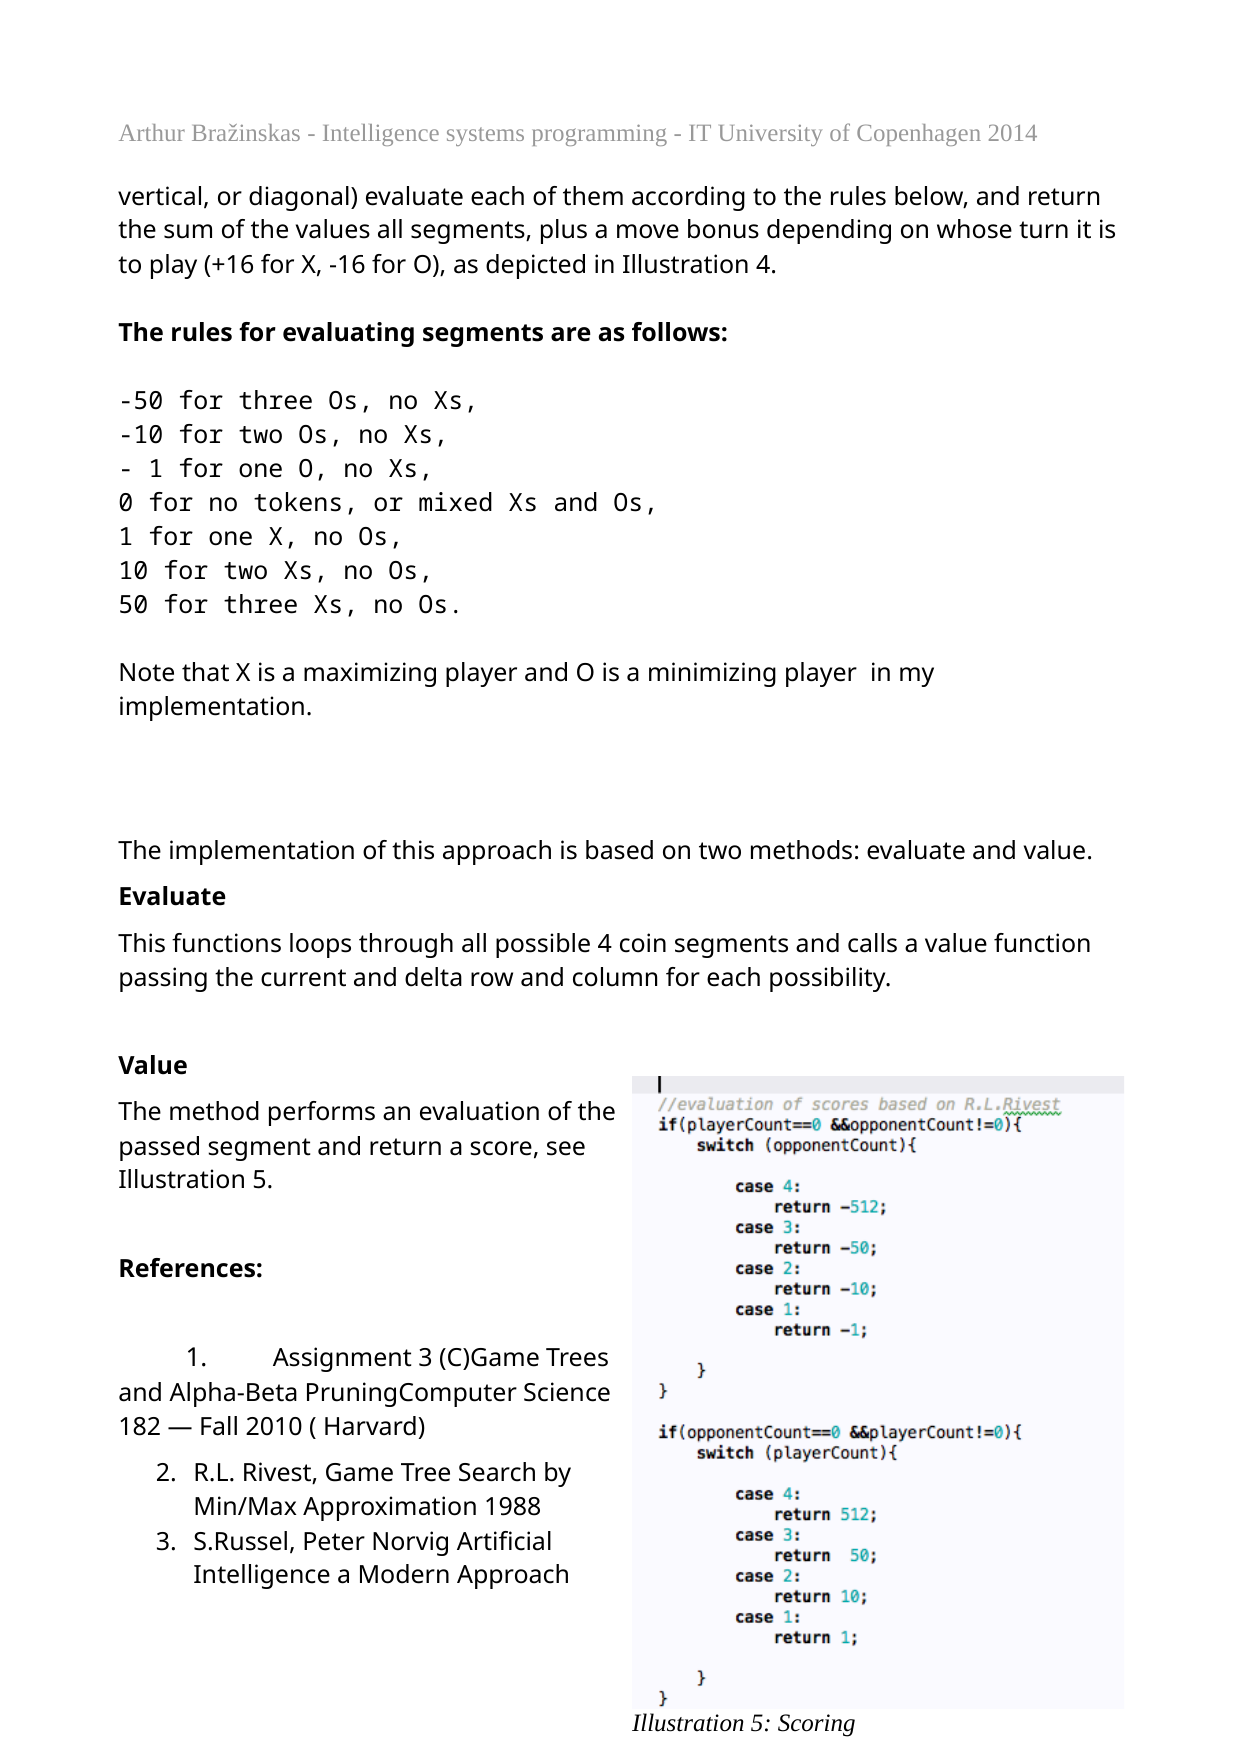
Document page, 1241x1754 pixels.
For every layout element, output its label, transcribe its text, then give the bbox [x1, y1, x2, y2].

text Evaluate [118, 879, 1122, 913]
picture [632, 1076, 1125, 1709]
text -50 for three Os, no Xs, [118, 382, 1122, 417]
text Note that X is a maximizing player and O is a minimizing player in my implementation. [118, 655, 1122, 723]
text Illustration 5: Scoring [632, 1709, 1124, 1737]
text 0 for no tokens, or mixed Xs and Os, [118, 485, 1122, 519]
text 10 for two Xs, no Os, [118, 553, 1122, 587]
text The rules for evaluating segments are as follows: [118, 314, 1122, 348]
text -10 for two Os, no Xs, [118, 417, 1122, 451]
text 1 for one X, no Os, [118, 519, 1122, 553]
list S.Russel, Peter Norvig Artificial Intelligence a Modern Approach [156, 1523, 632, 1591]
text The method performs an evaluation of the passed segment and return a score, see Illustration 5. [118, 1094, 632, 1196]
text The implementation of this approach is based on two methods: evaluate and value. [118, 832, 1122, 867]
text - 1 for one O, no Xs, [118, 451, 1122, 485]
text Value [118, 1047, 1124, 1082]
text vertical, or diagonal) evaluate each of them according to the rules below, and return the sum of the values all segments, plus a move bonus depending on whose turn it is to play (+16 for X, -16 for O), as depicted in Illustration 4. [118, 178, 1122, 280]
text 1. Assignment 3 (C)Game Trees and Alpha-Beta PruningComputer Science 182 — Fall 2010 ( Harvard) [118, 1339, 632, 1442]
list R.L. Rivest, Game Tree Search by Min/Max Approximation 1988 [156, 1455, 632, 1523]
text References: [118, 1250, 632, 1285]
text 50 for three Xs, no Os. [118, 587, 1122, 621]
text This functions loops through all possible 4 coin segments and calls a value function passing the current and delta row and column for each possibility. [118, 926, 1122, 994]
